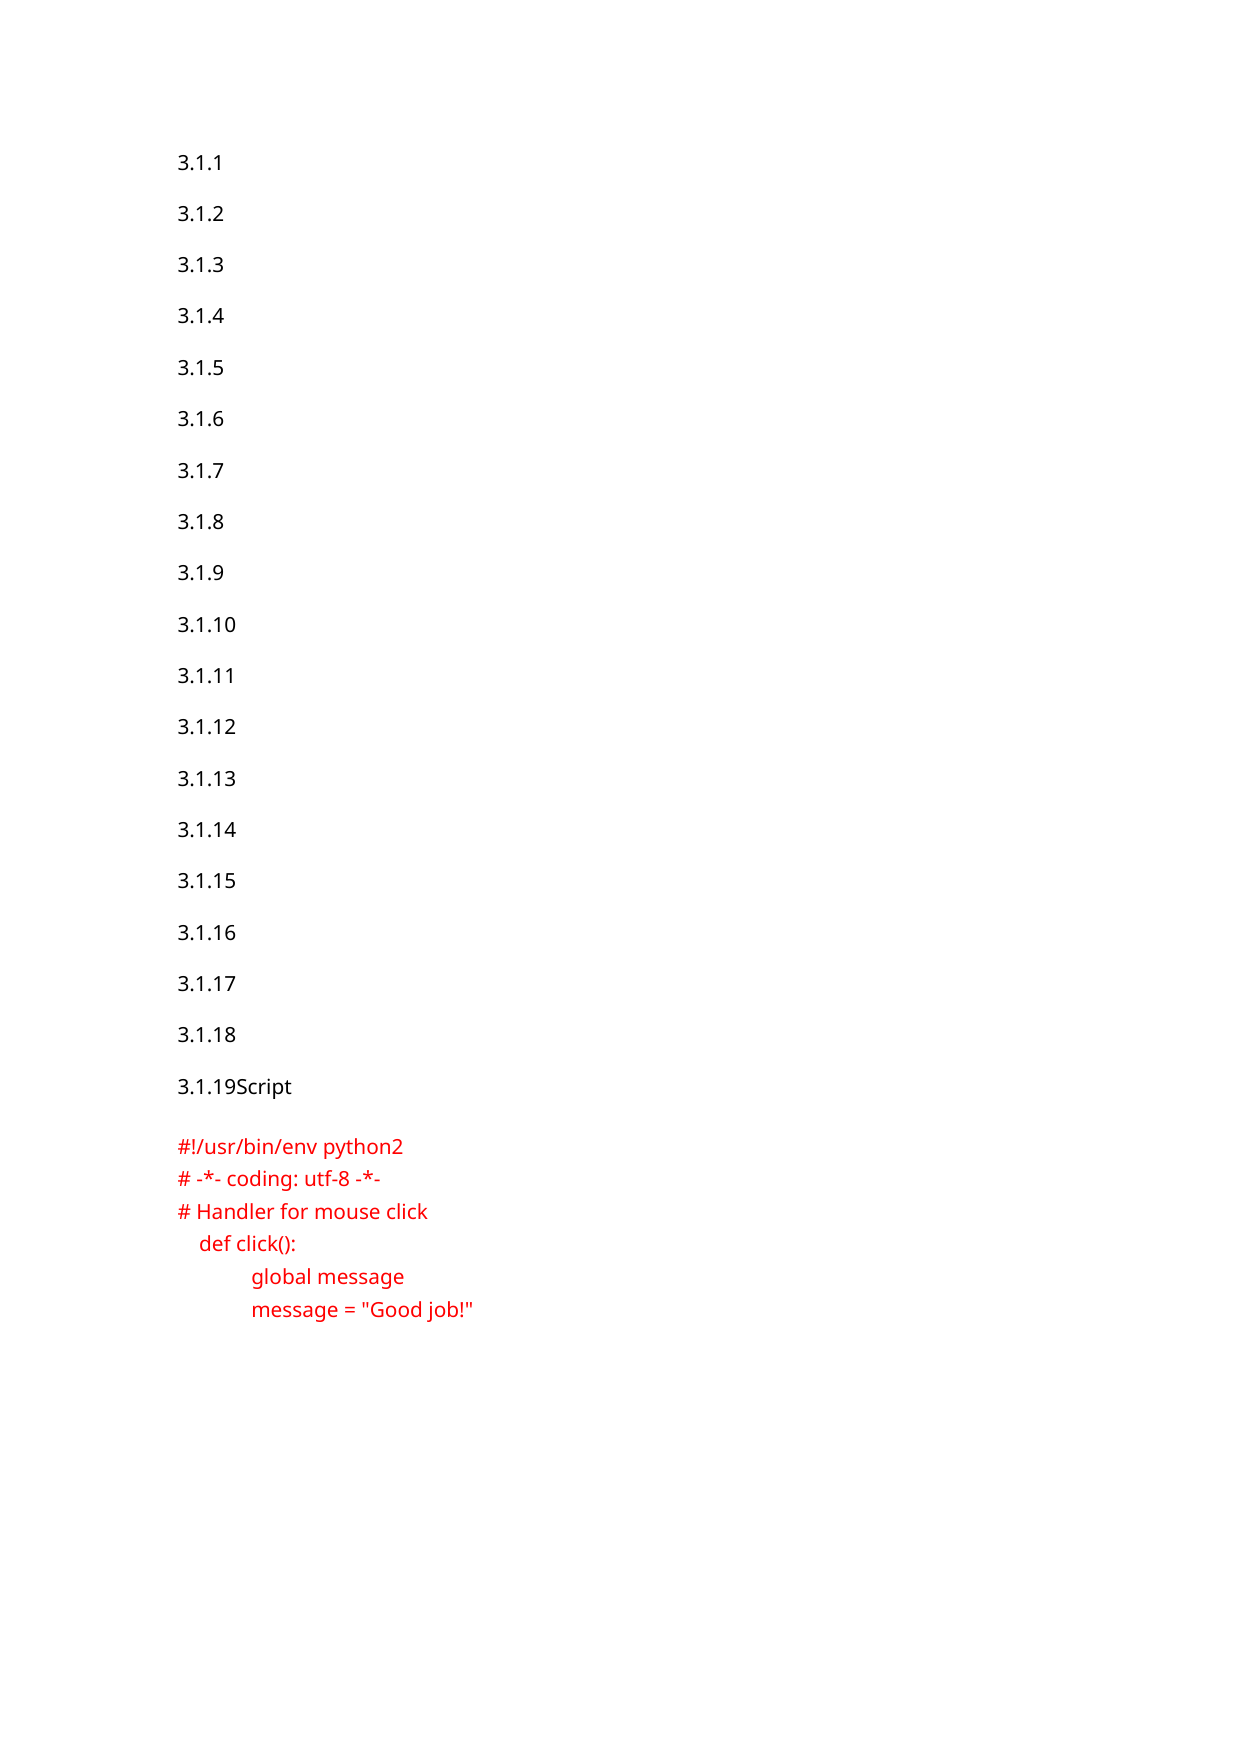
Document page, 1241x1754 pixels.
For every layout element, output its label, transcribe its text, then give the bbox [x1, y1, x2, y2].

text message = "Good job!" [177, 1295, 1063, 1323]
text global message [177, 1262, 1063, 1291]
text # -*- coding: utf-8 -*- [177, 1164, 1063, 1193]
text def click(): [177, 1229, 1063, 1258]
text # Handler for mouse click [177, 1197, 1063, 1225]
text #!/usr/bin/env python2 [177, 1132, 1063, 1160]
subtitle Script [177, 1072, 1063, 1100]
